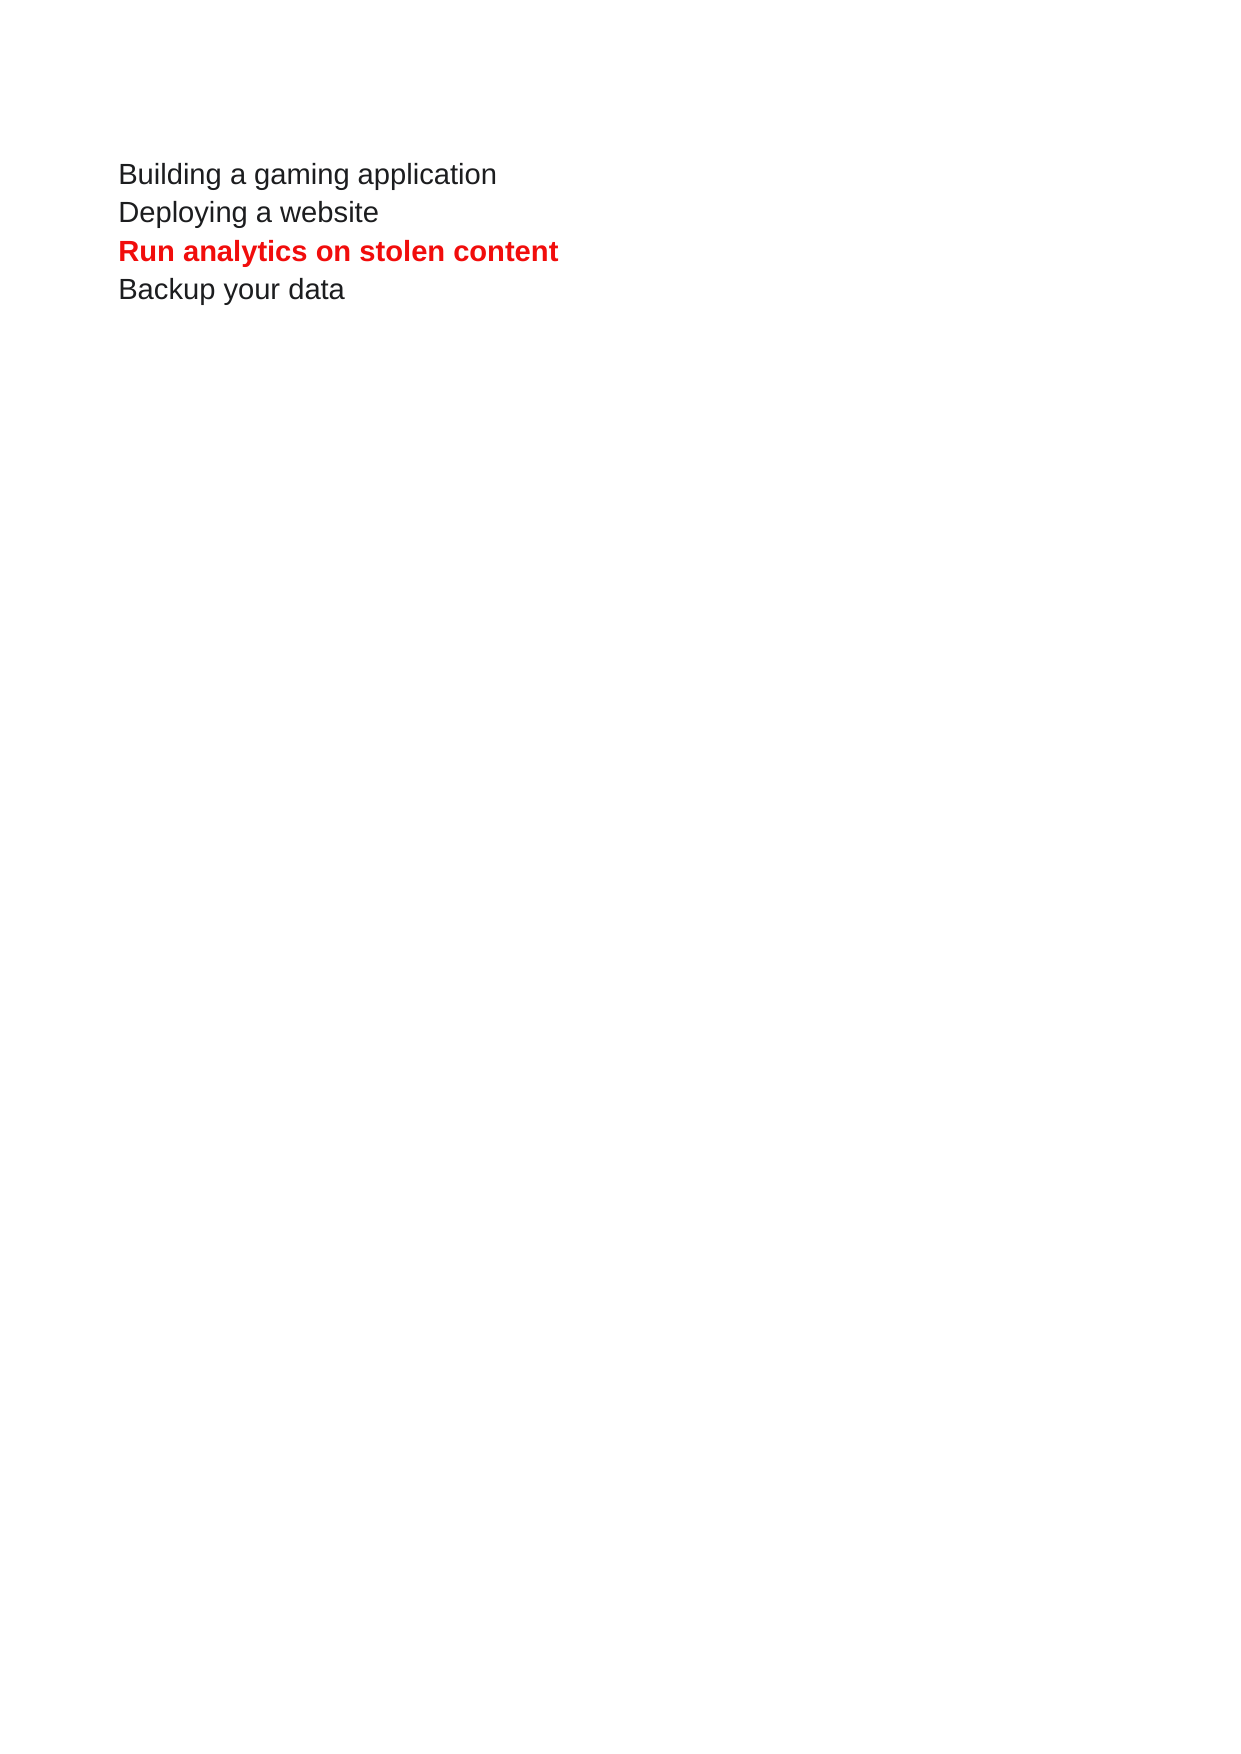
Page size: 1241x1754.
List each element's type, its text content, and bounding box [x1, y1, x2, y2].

list Run analytics on stolen content [118, 234, 1122, 267]
list Building a gaming application [118, 157, 1122, 190]
list Backup your data [118, 272, 1122, 306]
list Deploying a website [118, 195, 1122, 229]
